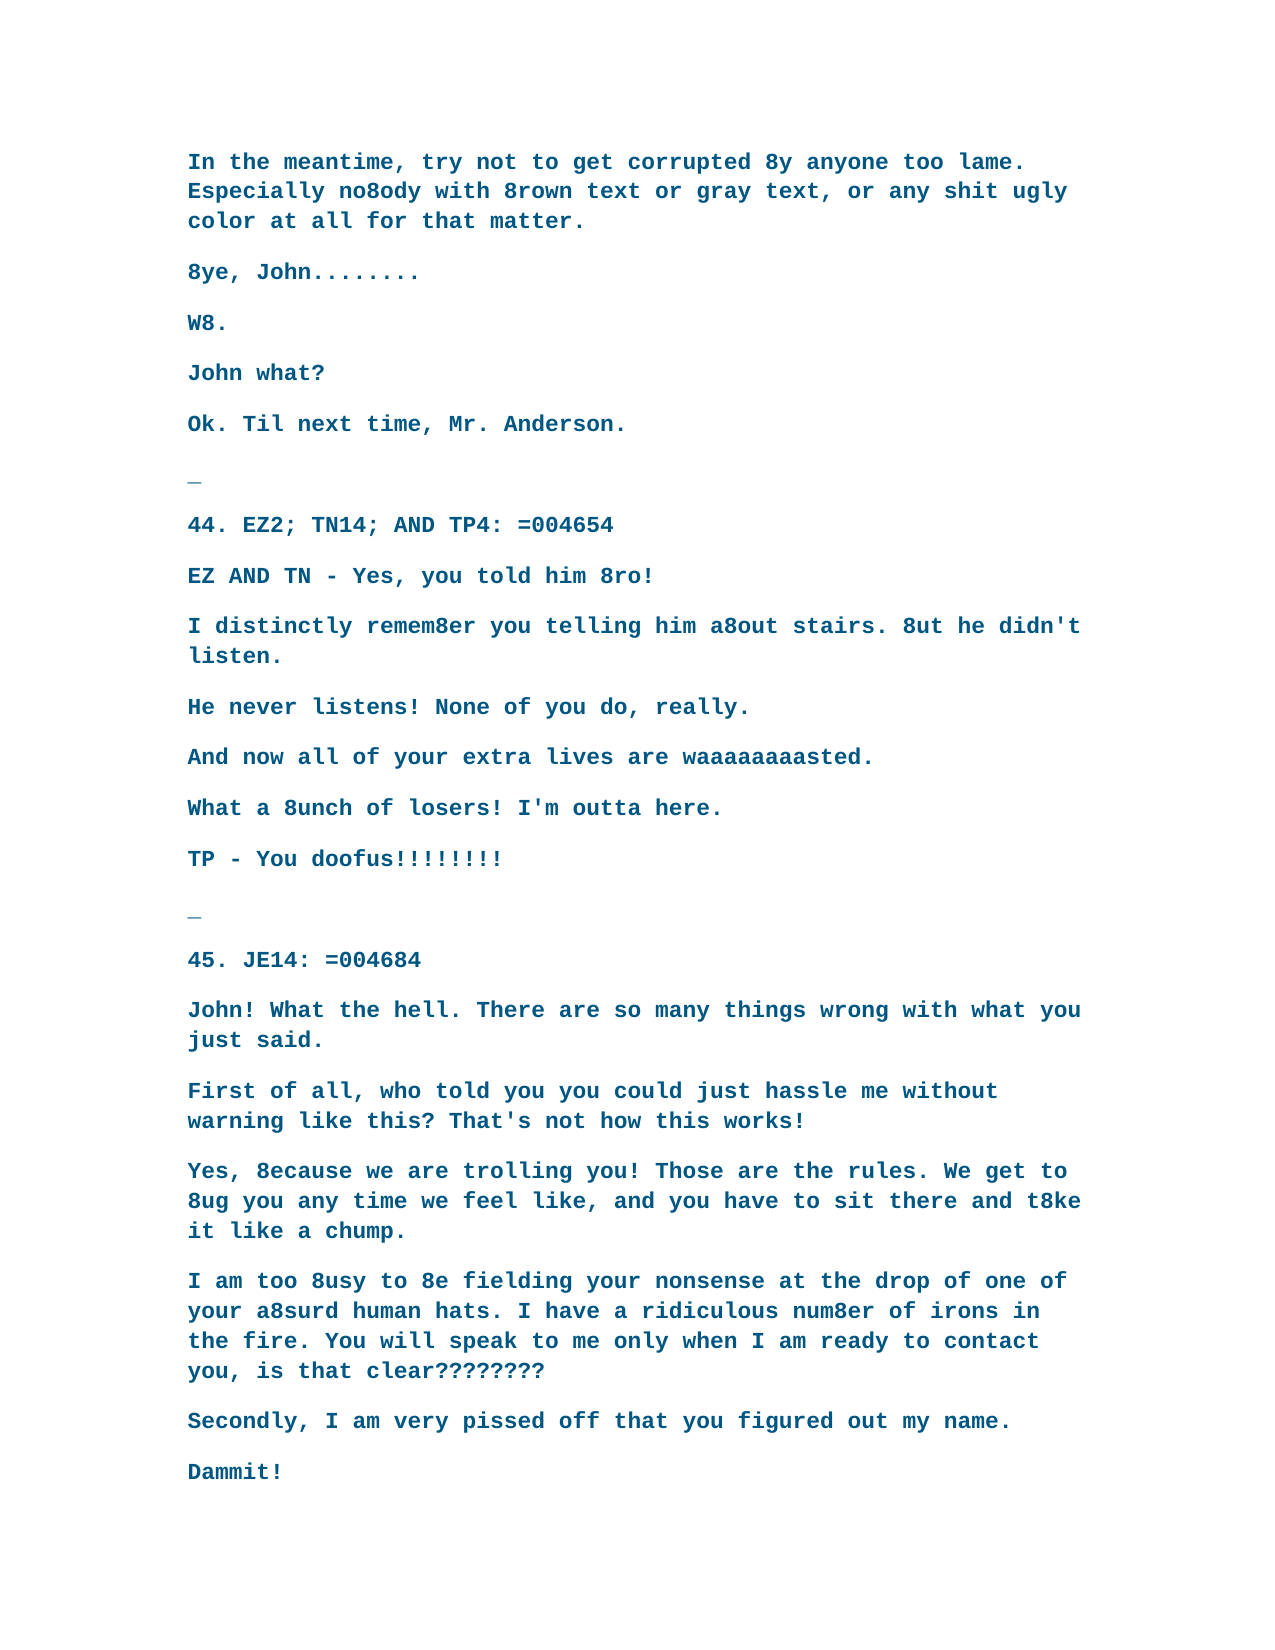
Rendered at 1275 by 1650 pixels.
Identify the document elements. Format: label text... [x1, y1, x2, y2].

text I distinctly remem8er you telling him a8out stairs. 8ut he didn't listen. [187, 614, 1087, 670]
text Yes, 8ecause we are trolling you! Those are the rules. We get to 8ug you any time we feel like, and you have to sit there and t8ke it like a chump. [187, 1159, 1087, 1245]
text In the meantime, try not to get corrupted 8y anyone too lame. Especially no8ody with 8rown text or gray text, or any shit ugly color at all for that matter. [187, 150, 1087, 236]
text _ [187, 463, 1087, 489]
text John what? [187, 361, 1087, 387]
text Dammit! [187, 1460, 1087, 1486]
text What a 8unch of losers! I'm outta here. [187, 796, 1087, 822]
text EZ AND TN - Yes, you told him 8ro! [187, 564, 1087, 590]
text First of all, who told you you could just hassle me without warning like this? That's not how this works! [187, 1079, 1087, 1135]
text John! What the hell. There are so many things wrong with what you just said. [187, 999, 1087, 1054]
text 8ye, John........ [187, 260, 1087, 286]
text W8. [187, 311, 1087, 337]
text And now all of your extra lives are waaaaaaaasted. [187, 746, 1087, 772]
text 44. EZ2; TN14; AND TP4: =004654 [187, 513, 1087, 539]
text Ok. Til next time, Mr. Anderson. [187, 412, 1087, 438]
text He never listens! None of you do, really. [187, 695, 1087, 721]
text I am too 8usy to 8e fielding your nonsense at the drop of one of your a8surd human hats. I have a ridiculous num8er of irons in the fire. You will speak to me only when I am ready to contact you, is that clear???????? [187, 1270, 1087, 1385]
text TP - You doofus!!!!!!!! [187, 847, 1087, 873]
text Secondly, I am very pissed off that you figured out my name. [187, 1410, 1087, 1436]
text 45. JE14: =004684 [187, 948, 1087, 974]
text _ [187, 897, 1087, 923]
